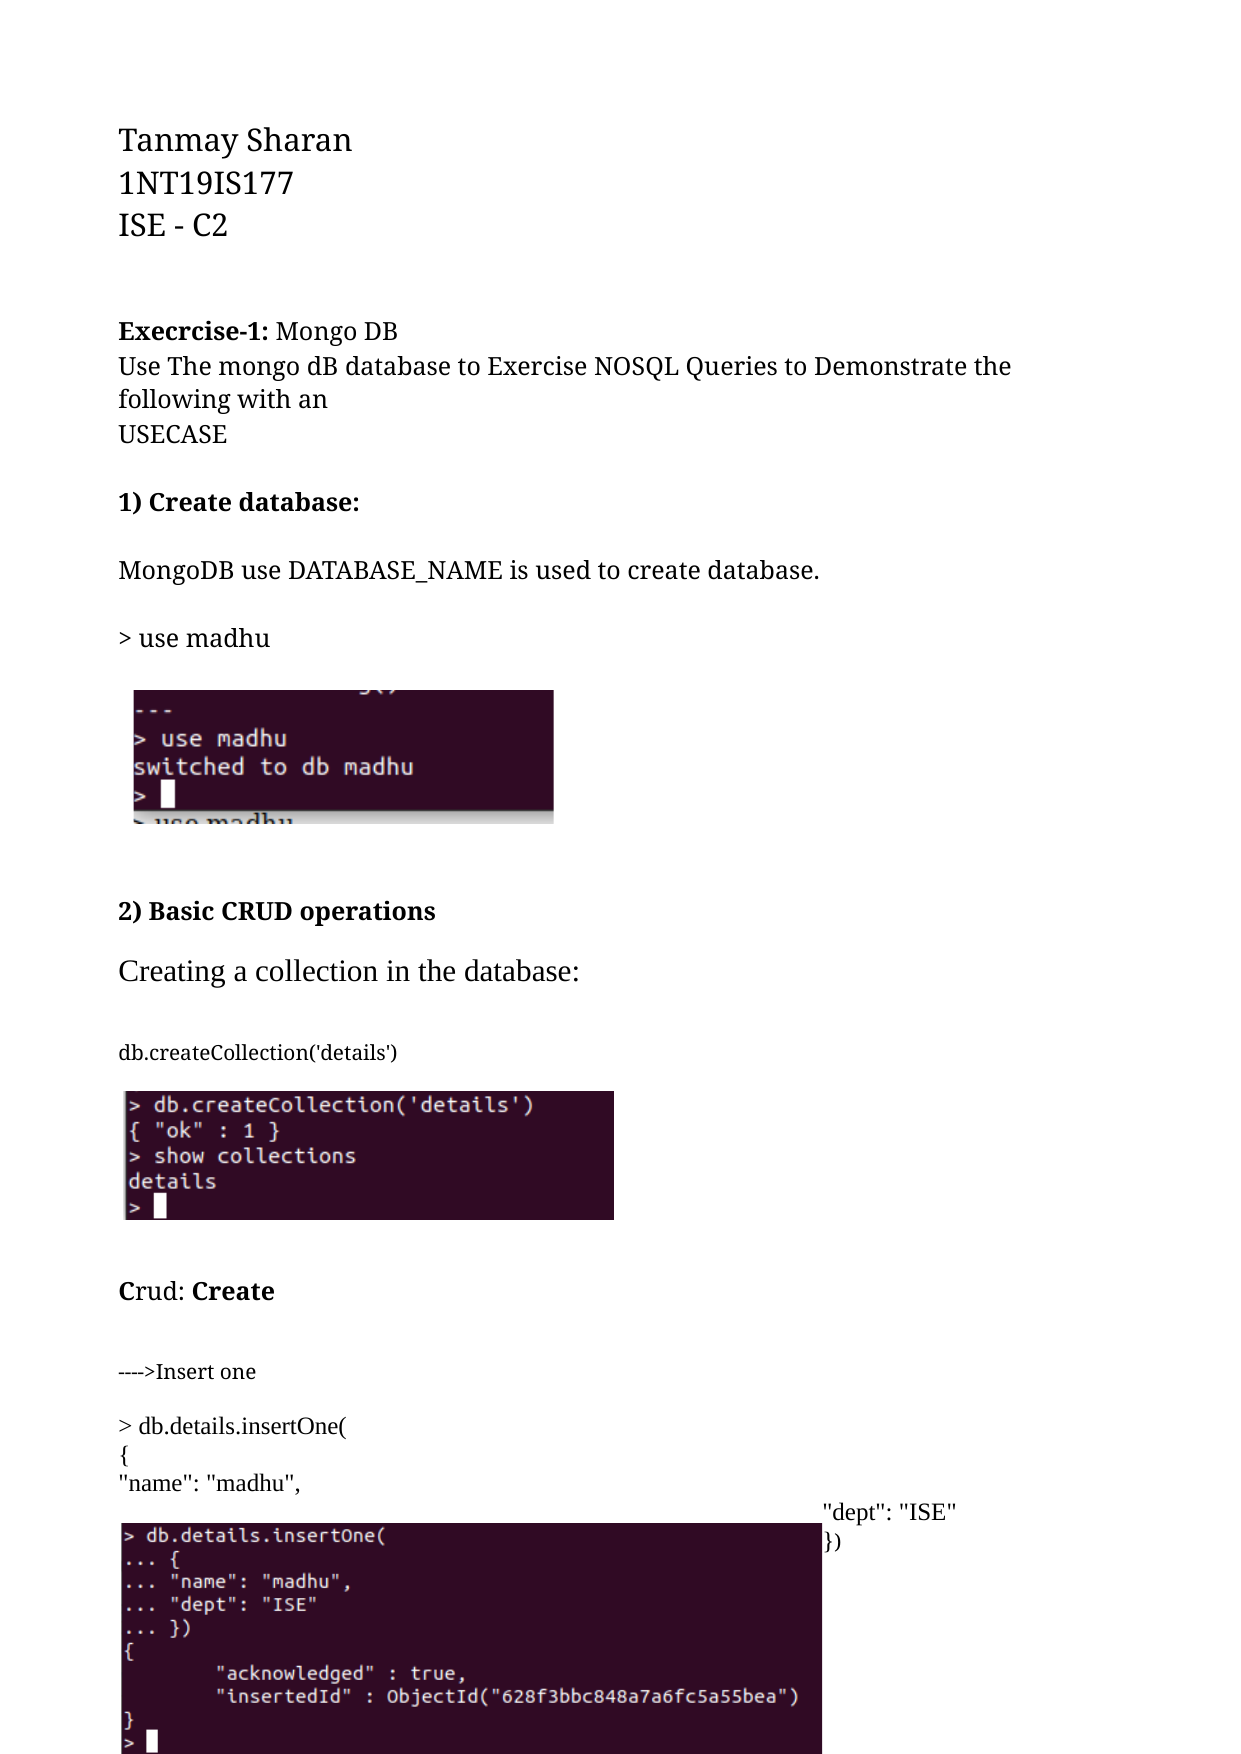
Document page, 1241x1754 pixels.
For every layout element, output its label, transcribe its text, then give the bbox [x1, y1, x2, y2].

text }) [823, 1526, 1122, 1555]
text ISE - C2 [118, 203, 1122, 246]
picture [121, 1523, 823, 1754]
text > use madhu [118, 621, 1122, 655]
text ---->Insert one [118, 1357, 1122, 1386]
text "name": "madhu", [118, 1468, 1122, 1497]
text 1) Create database: [118, 484, 1122, 518]
text 1NT19IS177 [118, 161, 1122, 203]
text Creating a collection in the database: [118, 952, 1122, 988]
text db.createCollection('details') [118, 1038, 1122, 1067]
text > db.details.insertOne( [118, 1411, 1122, 1440]
picture [123, 1091, 614, 1220]
text { [118, 1440, 1122, 1468]
text Tanmay Sharan [118, 118, 1122, 161]
text "dept": "ISE" [118, 1497, 1122, 1526]
text Crud: Create [118, 1273, 1122, 1307]
text 2) Basic CRUD operations [118, 893, 1122, 927]
picture [133, 690, 554, 824]
text Execrcise-1: Mongo DB Use The mongo dB database to Exercise NOSQL Queries to Demonstrate the following with an USECASE [118, 314, 1122, 450]
text MongoDB use DATABASE_NAME is used to create database. [118, 552, 1122, 587]
